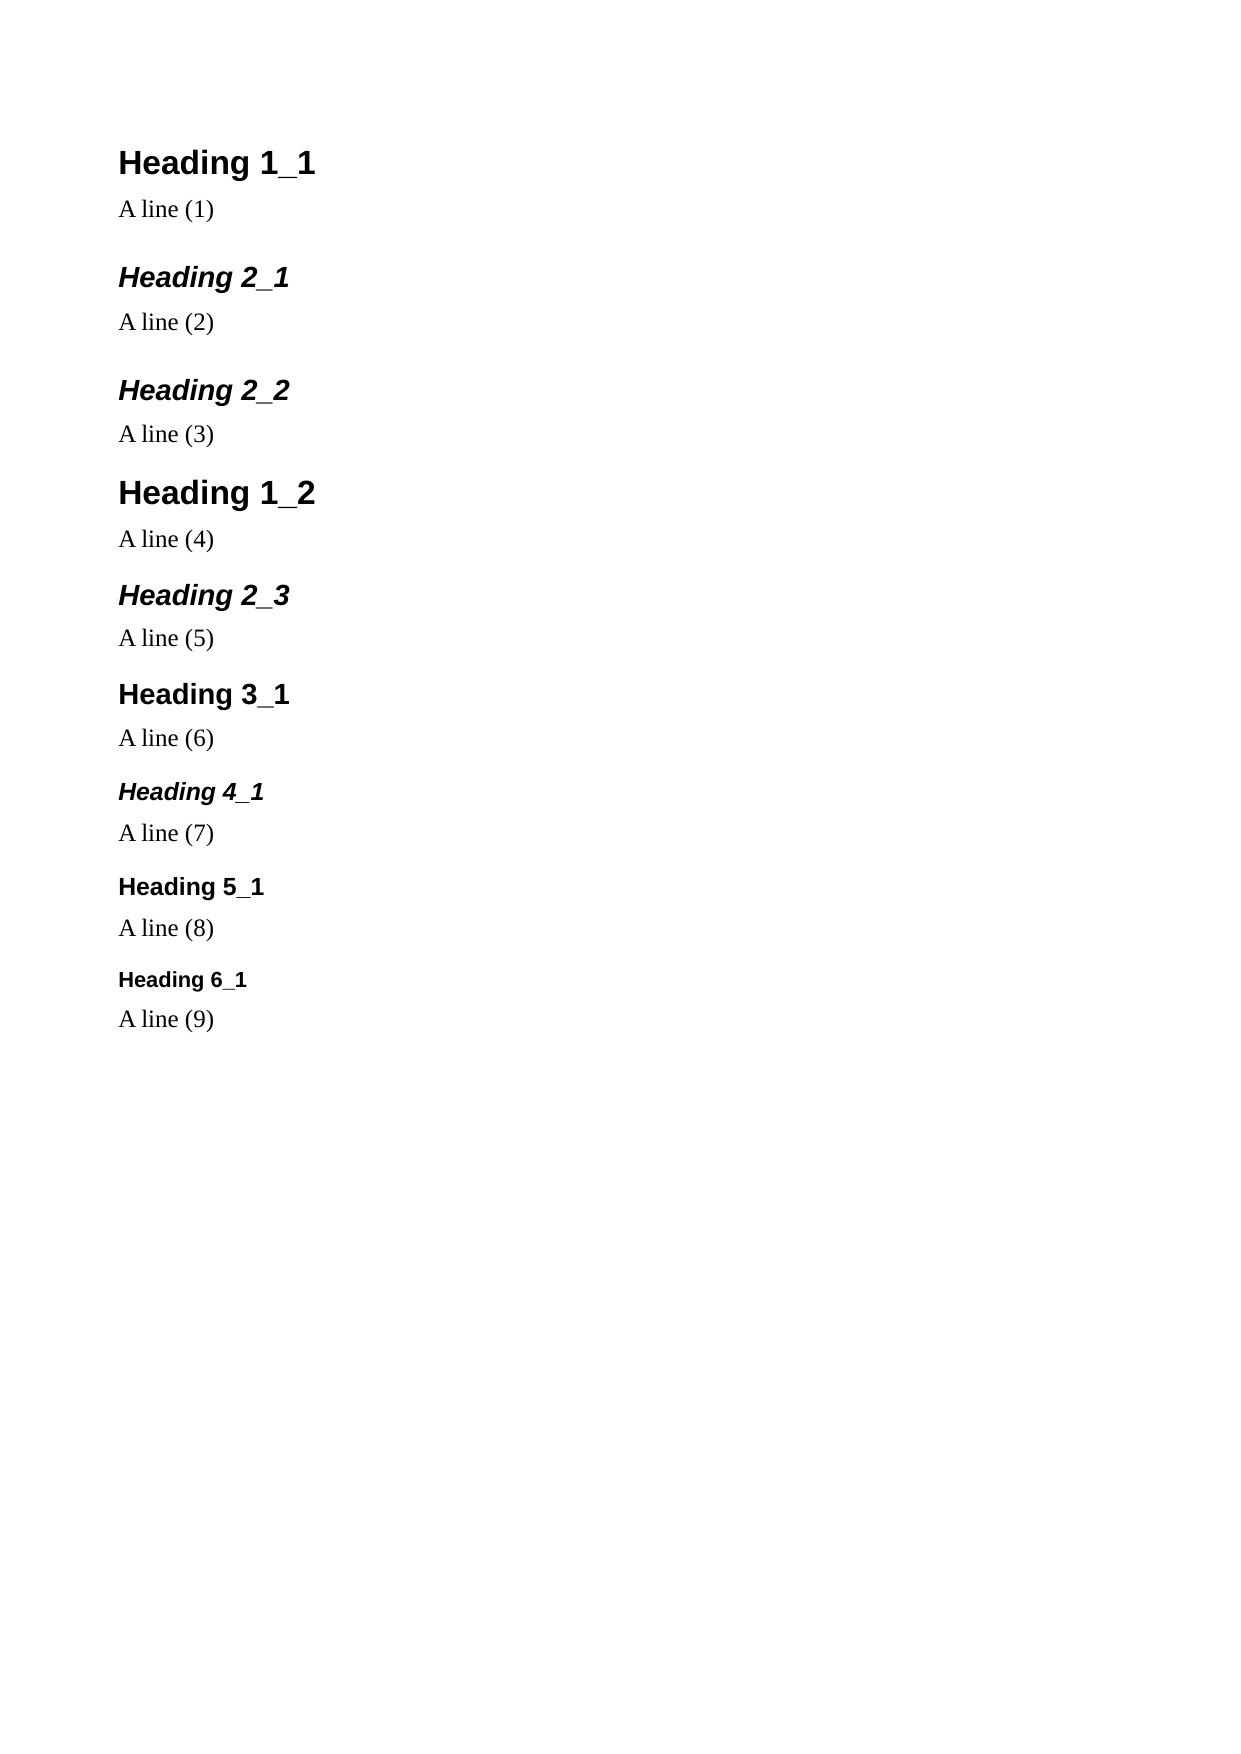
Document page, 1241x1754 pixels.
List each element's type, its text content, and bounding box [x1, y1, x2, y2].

text A line (5) [118, 623, 1122, 652]
text A line (9) [118, 1004, 1122, 1033]
text A line (6) [118, 723, 1122, 752]
subtitle Heading 6_1 [118, 967, 1122, 992]
subtitle Heading 4_1 [118, 777, 1122, 806]
subtitle Heading 1_1 [118, 143, 1122, 182]
text A line (7) [118, 818, 1122, 847]
subtitle Heading 5_1 [118, 872, 1122, 900]
subtitle Heading 2_1 [118, 261, 1122, 294]
subtitle Heading 2_2 [118, 373, 1122, 406]
text A line (8) [118, 913, 1122, 942]
text A line (1) [118, 194, 1122, 223]
text A line (3) [118, 419, 1122, 448]
subtitle Heading 3_1 [118, 677, 1122, 711]
text A line (4) [118, 524, 1122, 552]
subtitle Heading 1_2 [118, 473, 1122, 511]
subtitle Heading 2_3 [118, 577, 1122, 611]
text A line (2) [118, 307, 1122, 335]
